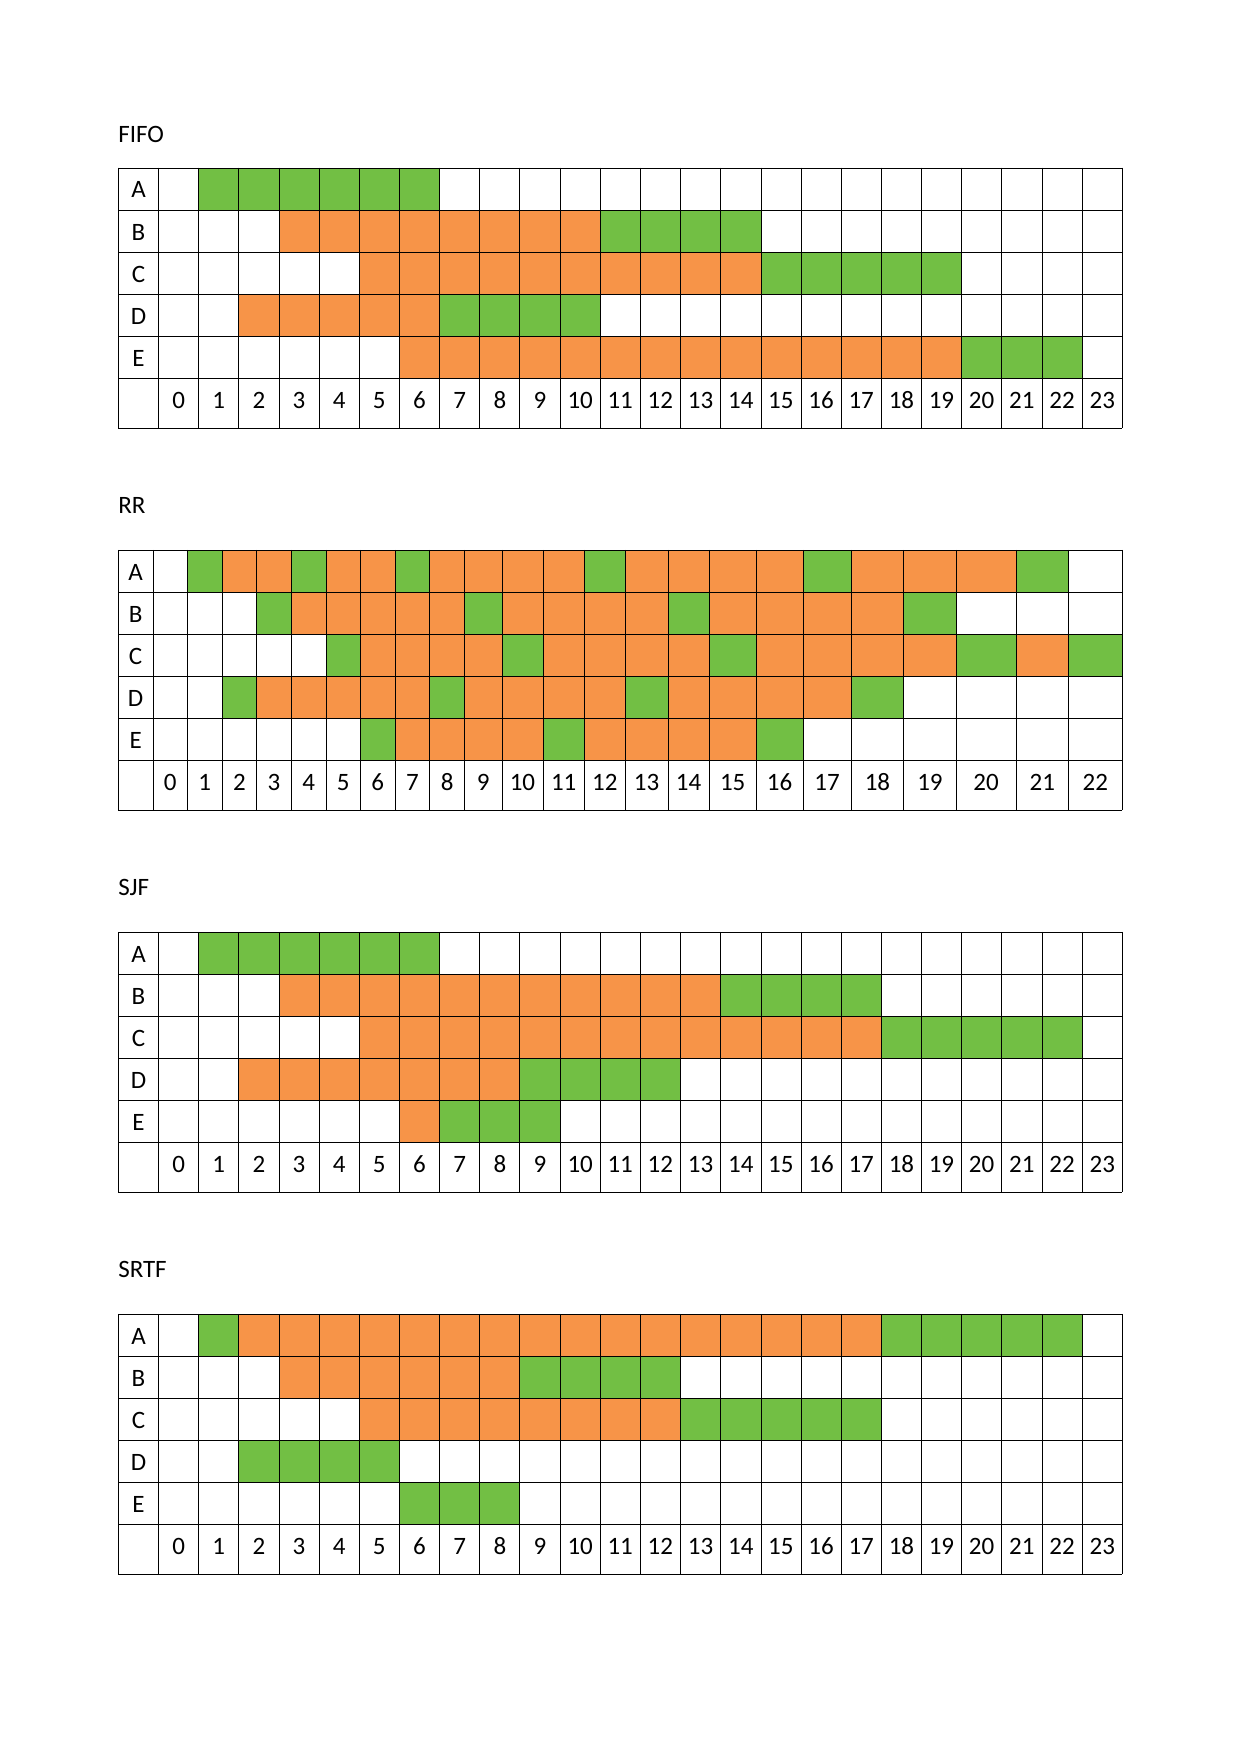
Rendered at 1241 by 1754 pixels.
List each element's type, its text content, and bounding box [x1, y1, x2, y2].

table_cell 10 [561, 1143, 600, 1192]
table_header [641, 933, 680, 974]
table_cell 16 [802, 1143, 841, 1192]
table_cell [320, 1441, 359, 1482]
table_cell 14 [669, 761, 709, 810]
table_header [480, 1315, 519, 1356]
table_header [320, 933, 359, 974]
table_cell [957, 677, 1016, 718]
table_cell B [119, 211, 158, 252]
table_cell 6 [400, 1525, 439, 1574]
table_cell [1083, 1357, 1122, 1398]
table_cell [957, 719, 1016, 760]
table_cell [681, 1059, 720, 1100]
table_header [1083, 1315, 1122, 1356]
table_cell [159, 1441, 198, 1482]
table_cell [802, 1017, 841, 1058]
table_cell [1043, 1017, 1082, 1058]
table_cell [480, 295, 519, 336]
table_cell [721, 337, 761, 378]
table_cell [641, 1357, 680, 1398]
table_header [802, 933, 841, 974]
table_header [1043, 169, 1082, 210]
table_cell [601, 253, 640, 294]
table_cell [396, 719, 429, 760]
table_cell [681, 1101, 720, 1142]
table_cell [641, 1101, 680, 1142]
table_cell [280, 253, 319, 294]
table_cell [561, 975, 600, 1016]
table_cell [882, 1441, 921, 1482]
table_cell [520, 1101, 560, 1142]
table_header [520, 933, 560, 974]
table_cell 7 [440, 1525, 479, 1574]
table_cell 4 [320, 1525, 359, 1574]
table_cell [440, 1399, 479, 1440]
table_cell [804, 719, 851, 760]
table_cell [361, 719, 395, 760]
table_cell [585, 677, 625, 718]
table_cell [802, 975, 841, 1016]
table_cell [561, 1357, 600, 1398]
table_cell [842, 1101, 881, 1142]
table_header [1069, 551, 1122, 592]
table_cell [159, 211, 198, 252]
table_cell 16 [802, 1525, 841, 1574]
table_cell [199, 1357, 238, 1398]
table_cell [544, 677, 584, 718]
table_header [199, 169, 238, 210]
table_cell 8 [430, 761, 464, 810]
table_cell [544, 593, 584, 634]
table_cell 7 [440, 379, 479, 428]
table_cell 8 [480, 1143, 519, 1192]
table_cell [360, 253, 399, 294]
table_cell [400, 1101, 439, 1142]
table_header [440, 1315, 479, 1356]
table_cell 17 [804, 761, 851, 810]
table_cell [400, 253, 439, 294]
table_cell [199, 1059, 238, 1100]
table_cell [280, 975, 319, 1016]
table_cell [1069, 677, 1122, 718]
table_cell 12 [641, 379, 680, 428]
table_cell [223, 635, 256, 676]
table_cell B [119, 593, 153, 634]
table_cell [1069, 593, 1122, 634]
table_cell [520, 1441, 560, 1482]
table_cell [962, 337, 1001, 378]
table_cell [721, 1441, 761, 1482]
table_header [842, 1315, 881, 1356]
table_cell [641, 975, 680, 1016]
table_cell 17 [842, 1525, 881, 1574]
table_cell [922, 211, 961, 252]
table_cell 18 [852, 761, 903, 810]
table_cell [1069, 635, 1122, 676]
table_cell [1083, 1101, 1122, 1142]
table_cell [360, 337, 399, 378]
table_cell 19 [922, 1525, 961, 1574]
table_header [430, 551, 464, 592]
table_cell [710, 635, 756, 676]
table_cell [320, 975, 359, 1016]
table_cell 22 [1069, 761, 1122, 810]
table_cell 13 [626, 761, 668, 810]
table_cell 18 [882, 1525, 921, 1574]
table_cell [802, 1059, 841, 1100]
table_cell [601, 1101, 640, 1142]
table_cell [199, 1101, 238, 1142]
table_cell [681, 295, 720, 336]
table_cell [962, 1059, 1001, 1100]
table_cell [440, 337, 479, 378]
table_header [520, 1315, 560, 1356]
table_cell [721, 295, 761, 336]
table_header [503, 551, 543, 592]
table_cell [922, 295, 961, 336]
table_cell [802, 1399, 841, 1440]
table_cell [223, 719, 256, 760]
table_cell [503, 677, 543, 718]
table_cell [440, 1101, 479, 1142]
table_cell [681, 1483, 720, 1524]
table_cell [360, 1399, 399, 1440]
table_header [802, 1315, 841, 1356]
table_cell 15 [762, 1525, 801, 1574]
table_cell [762, 1059, 801, 1100]
table_cell [561, 1483, 600, 1524]
table_header [762, 1315, 801, 1356]
table_cell [1002, 1101, 1042, 1142]
table_header [1083, 933, 1122, 974]
table_cell [681, 1399, 720, 1440]
table_cell E [119, 1483, 158, 1524]
table_cell [641, 1017, 680, 1058]
table_cell [257, 593, 291, 634]
table_cell [465, 635, 502, 676]
table_cell [802, 211, 841, 252]
table_cell [922, 1017, 961, 1058]
table_cell [681, 253, 720, 294]
table_cell [626, 719, 668, 760]
table_cell [882, 975, 921, 1016]
table_cell 13 [681, 379, 720, 428]
table_cell [239, 1357, 279, 1398]
table_header [721, 1315, 761, 1356]
table_header [1083, 169, 1122, 210]
table_cell [360, 1441, 399, 1482]
table_header A [119, 551, 153, 592]
table_cell [1002, 1483, 1042, 1524]
table_cell E [119, 337, 158, 378]
table_cell B [119, 975, 158, 1016]
table_header [882, 169, 921, 210]
table_cell 9 [520, 1143, 560, 1192]
table_cell [962, 1017, 1001, 1058]
table_cell [922, 975, 961, 1016]
table_cell [1083, 253, 1122, 294]
table_cell [320, 1059, 359, 1100]
table_cell [641, 295, 680, 336]
table_cell [757, 719, 803, 760]
table_cell [1002, 1357, 1042, 1398]
table_cell [962, 295, 1001, 336]
table_cell [480, 253, 519, 294]
table_cell [710, 719, 756, 760]
table_cell [1043, 1357, 1082, 1398]
table_cell [561, 337, 600, 378]
table_cell [159, 1017, 198, 1058]
table_cell [669, 635, 709, 676]
table_cell 0 [159, 1525, 198, 1574]
table_cell 0 [159, 1143, 198, 1192]
table_cell [188, 635, 222, 676]
table_cell 11 [544, 761, 584, 810]
table_cell 11 [601, 379, 640, 428]
table_header [561, 933, 600, 974]
table_cell 5 [360, 1143, 399, 1192]
table_cell [320, 211, 359, 252]
table_cell C [119, 1399, 158, 1440]
table_header [852, 551, 903, 592]
table_cell [320, 1399, 359, 1440]
table_cell 11 [601, 1525, 640, 1574]
table_cell [360, 1101, 399, 1142]
table_cell [1043, 1059, 1082, 1100]
table_cell [327, 719, 360, 760]
table_cell [320, 1101, 359, 1142]
table_cell 16 [802, 379, 841, 428]
table_cell [842, 295, 881, 336]
table_cell [520, 337, 560, 378]
table_cell 1 [199, 1143, 238, 1192]
table_cell [842, 253, 881, 294]
table_cell 7 [440, 1143, 479, 1192]
table_cell [842, 975, 881, 1016]
table_cell [520, 1017, 560, 1058]
table_cell [257, 719, 291, 760]
table_header [360, 169, 399, 210]
table_cell [641, 253, 680, 294]
table_cell [280, 1441, 319, 1482]
table_cell 18 [882, 1143, 921, 1192]
table_cell [280, 1399, 319, 1440]
table_cell [681, 211, 720, 252]
table_header [361, 551, 395, 592]
table_cell [561, 1059, 600, 1100]
table_cell [601, 1059, 640, 1100]
table_cell [1083, 211, 1122, 252]
table_cell [280, 295, 319, 336]
table_header [199, 1315, 238, 1356]
table_cell E [119, 719, 153, 760]
table_cell [239, 1441, 279, 1482]
table_cell 19 [922, 379, 961, 428]
table_cell [1043, 1441, 1082, 1482]
table_cell 1 [188, 761, 222, 810]
table_header [239, 933, 279, 974]
table_cell [762, 253, 801, 294]
text RR [118, 489, 1122, 519]
table_cell [440, 1017, 479, 1058]
table_header [1002, 933, 1042, 974]
table_header [842, 933, 881, 974]
table_cell [400, 337, 439, 378]
table_cell [1083, 1483, 1122, 1524]
table_cell [962, 1101, 1001, 1142]
table_cell [641, 337, 680, 378]
table_cell [239, 1483, 279, 1524]
table_cell 0 [154, 761, 187, 810]
table_header [400, 933, 439, 974]
table_header [922, 169, 961, 210]
table_cell [480, 1399, 519, 1440]
table_cell [852, 635, 903, 676]
table_header [561, 1315, 600, 1356]
table_cell 8 [480, 379, 519, 428]
table_cell 2 [239, 1143, 279, 1192]
table_cell [396, 635, 429, 676]
table_cell [239, 253, 279, 294]
table_cell [601, 337, 640, 378]
table_cell [852, 593, 903, 634]
table_cell [922, 1357, 961, 1398]
table_cell [842, 337, 881, 378]
table_cell [520, 1399, 560, 1440]
table_cell 6 [400, 1143, 439, 1192]
table_header [681, 933, 720, 974]
table_cell [669, 719, 709, 760]
table_cell [1043, 211, 1082, 252]
table_cell [159, 1101, 198, 1142]
table_cell 3 [280, 1143, 319, 1192]
table_header [804, 551, 851, 592]
table_cell [1043, 1101, 1082, 1142]
table_cell [400, 1357, 439, 1398]
table_header [280, 169, 319, 210]
table_cell [721, 975, 761, 1016]
table_cell D [119, 1059, 158, 1100]
table_cell [1002, 1017, 1042, 1058]
table_header [904, 551, 956, 592]
table_cell [440, 975, 479, 1016]
table_cell [119, 1143, 158, 1192]
table_cell [360, 1059, 399, 1100]
table_cell [199, 337, 238, 378]
table_cell [721, 1357, 761, 1398]
table_cell [762, 1441, 801, 1482]
table_header [721, 933, 761, 974]
table_cell [561, 1101, 600, 1142]
table_cell [430, 593, 464, 634]
table_cell [842, 1441, 881, 1482]
table_cell [601, 295, 640, 336]
table_cell 4 [320, 1143, 359, 1192]
table_cell [1017, 677, 1068, 718]
table_cell 9 [520, 1525, 560, 1574]
table_cell [465, 677, 502, 718]
table_cell [360, 1483, 399, 1524]
table_cell [1002, 337, 1042, 378]
table_cell 2 [239, 379, 279, 428]
table_cell [601, 1017, 640, 1058]
table_cell [842, 1017, 881, 1058]
table_cell [465, 593, 502, 634]
table_header [922, 933, 961, 974]
table_header [239, 169, 279, 210]
table_cell [601, 1483, 640, 1524]
table_cell 14 [721, 379, 761, 428]
table_header [440, 933, 479, 974]
table_cell 11 [601, 1143, 640, 1192]
table_cell [962, 1441, 1001, 1482]
table_cell [159, 975, 198, 1016]
table_cell [802, 1101, 841, 1142]
table_cell [223, 677, 256, 718]
table_cell [400, 295, 439, 336]
table_cell [480, 1483, 519, 1524]
table_cell [503, 635, 543, 676]
table_cell [188, 593, 222, 634]
table_header [762, 169, 801, 210]
table_cell [440, 211, 479, 252]
table_header [601, 169, 640, 210]
table_cell 16 [757, 761, 803, 810]
table_header [280, 933, 319, 974]
table_cell [842, 1357, 881, 1398]
table_cell [882, 253, 921, 294]
table_cell [430, 635, 464, 676]
table_cell [922, 1441, 961, 1482]
table_cell [159, 1357, 198, 1398]
table_cell [762, 1483, 801, 1524]
table_cell [360, 211, 399, 252]
table_cell [762, 1357, 801, 1398]
table_cell 3 [280, 1525, 319, 1574]
table_cell [1083, 295, 1122, 336]
table_cell 5 [327, 761, 360, 810]
table_cell [804, 677, 851, 718]
table_header [882, 933, 921, 974]
table_cell E [119, 1101, 158, 1142]
table_cell [159, 295, 198, 336]
table_cell [802, 337, 841, 378]
table_cell [721, 1483, 761, 1524]
table_cell [239, 337, 279, 378]
table_cell 21 [1002, 1143, 1042, 1192]
table_cell [561, 1441, 600, 1482]
table_cell [561, 1399, 600, 1440]
table_cell D [119, 295, 158, 336]
table_cell [520, 1483, 560, 1524]
table_header [223, 551, 256, 592]
table_cell [681, 1357, 720, 1398]
table_header [710, 551, 756, 592]
table_cell 21 [1002, 1525, 1042, 1574]
table_cell 6 [361, 761, 395, 810]
table_cell [320, 253, 359, 294]
table_cell [159, 1483, 198, 1524]
table_cell [904, 635, 956, 676]
table_cell [159, 337, 198, 378]
table_cell [710, 593, 756, 634]
table_cell [503, 719, 543, 760]
table_cell [962, 975, 1001, 1016]
table_cell [199, 1017, 238, 1058]
table_cell [480, 1059, 519, 1100]
table_cell [1083, 1441, 1122, 1482]
table_cell [1083, 975, 1122, 1016]
table_cell [842, 1399, 881, 1440]
table_cell [721, 253, 761, 294]
table_cell 21 [1017, 761, 1068, 810]
table_cell [721, 1017, 761, 1058]
table_cell [922, 1059, 961, 1100]
table_cell [721, 1059, 761, 1100]
table_cell [1017, 719, 1068, 760]
table_cell [1043, 295, 1082, 336]
table_cell [721, 211, 761, 252]
table_cell [882, 1483, 921, 1524]
table_cell [239, 211, 279, 252]
table_cell [199, 975, 238, 1016]
table_cell 9 [520, 379, 560, 428]
table_cell 3 [257, 761, 291, 810]
table_cell [962, 211, 1001, 252]
table_cell 23 [1083, 1143, 1122, 1192]
table_cell 6 [400, 379, 439, 428]
table_header [188, 551, 222, 592]
table_cell 1 [199, 1525, 238, 1574]
table_cell [561, 253, 600, 294]
table_cell [430, 677, 464, 718]
table_cell [1043, 1399, 1082, 1440]
table_cell [804, 635, 851, 676]
table_cell [1017, 593, 1068, 634]
table_header [681, 169, 720, 210]
table_cell [480, 1441, 519, 1482]
table_cell [257, 677, 291, 718]
table_cell [480, 975, 519, 1016]
table_cell [922, 1101, 961, 1142]
table_cell [1002, 975, 1042, 1016]
table_cell [922, 1483, 961, 1524]
table_cell [842, 1059, 881, 1100]
table_cell [957, 593, 1016, 634]
table_cell 15 [762, 1143, 801, 1192]
table_cell [1083, 337, 1122, 378]
table_header [721, 169, 761, 210]
table_cell [480, 1357, 519, 1398]
table_header [320, 1315, 359, 1356]
table_cell [762, 1101, 801, 1142]
table_header [1043, 1315, 1082, 1356]
table_cell 5 [360, 1525, 399, 1574]
table_cell 2 [223, 761, 256, 810]
table_header [292, 551, 326, 592]
table_cell [440, 295, 479, 336]
table_header [480, 933, 519, 974]
table_cell [119, 379, 158, 428]
table_cell [1002, 1399, 1042, 1440]
table_cell [199, 253, 238, 294]
table_cell [440, 1483, 479, 1524]
table_cell [280, 1017, 319, 1058]
table_cell [669, 677, 709, 718]
table_cell [626, 593, 668, 634]
table_cell [601, 1441, 640, 1482]
table_cell 23 [1083, 1525, 1122, 1574]
table_cell [710, 677, 756, 718]
table_cell [361, 593, 395, 634]
table_cell 18 [882, 379, 921, 428]
table_cell [440, 1441, 479, 1482]
table_cell [762, 975, 801, 1016]
table_header [327, 551, 360, 592]
table_cell [681, 337, 720, 378]
table_cell [922, 337, 961, 378]
table_header [601, 933, 640, 974]
table_cell [520, 1059, 560, 1100]
table_cell [480, 337, 519, 378]
table_cell [882, 295, 921, 336]
table_cell [154, 593, 187, 634]
table_cell 7 [396, 761, 429, 810]
table_cell [440, 1357, 479, 1398]
table_header [465, 551, 502, 592]
table_cell [1002, 211, 1042, 252]
table_cell [1002, 1441, 1042, 1482]
table_cell [882, 1059, 921, 1100]
table_cell 22 [1043, 1143, 1082, 1192]
table_cell [641, 1483, 680, 1524]
table_header [757, 551, 803, 592]
table_header [199, 933, 238, 974]
table_cell [188, 677, 222, 718]
table_cell [430, 719, 464, 760]
table_cell [802, 1357, 841, 1398]
table_header [400, 169, 439, 210]
table_cell [962, 1357, 1001, 1398]
table_header [159, 169, 198, 210]
table_header [842, 169, 881, 210]
table_cell [721, 1399, 761, 1440]
table_cell [400, 1483, 439, 1524]
table_cell [1002, 295, 1042, 336]
table_cell [292, 677, 326, 718]
table_cell [239, 1101, 279, 1142]
table_cell [280, 1483, 319, 1524]
table_cell [922, 1399, 961, 1440]
table_cell [1043, 253, 1082, 294]
table_header [922, 1315, 961, 1356]
table_cell [904, 719, 956, 760]
table_header [440, 169, 479, 210]
table_cell 13 [681, 1525, 720, 1574]
table_cell [400, 1017, 439, 1058]
table_cell [882, 337, 921, 378]
table_cell [400, 1441, 439, 1482]
table_cell [360, 1357, 399, 1398]
table_cell B [119, 1357, 158, 1398]
table_cell D [119, 1441, 158, 1482]
table_header [962, 1315, 1001, 1356]
table_cell [400, 1059, 439, 1100]
table_cell [1043, 975, 1082, 1016]
table_cell [1083, 1399, 1122, 1440]
table_cell [320, 1357, 359, 1398]
table_cell [852, 677, 903, 718]
table_cell [327, 677, 360, 718]
table_cell [360, 975, 399, 1016]
table_header [601, 1315, 640, 1356]
table_cell [681, 1017, 720, 1058]
table_cell [842, 211, 881, 252]
table_cell [802, 1483, 841, 1524]
table_cell [721, 1101, 761, 1142]
table_cell [1002, 253, 1042, 294]
table_header [1043, 933, 1082, 974]
table_header [320, 169, 359, 210]
table_header [681, 1315, 720, 1356]
table_cell 4 [292, 761, 326, 810]
table_cell [1002, 1059, 1042, 1100]
table_header [360, 1315, 399, 1356]
table_cell [320, 1483, 359, 1524]
table_cell [239, 1017, 279, 1058]
table_cell 13 [681, 1143, 720, 1192]
table_cell [361, 677, 395, 718]
table_cell [223, 593, 256, 634]
table_cell [480, 1101, 519, 1142]
table_cell 4 [320, 379, 359, 428]
table_header [396, 551, 429, 592]
table_cell [626, 677, 668, 718]
table_cell [280, 1101, 319, 1142]
table_cell [396, 593, 429, 634]
table_cell [802, 1441, 841, 1482]
table_cell [292, 719, 326, 760]
table_cell [292, 635, 326, 676]
table_cell [199, 211, 238, 252]
table_cell [361, 635, 395, 676]
table_cell [601, 1357, 640, 1398]
table_cell [440, 1059, 479, 1100]
table_header [882, 1315, 921, 1356]
table_cell [199, 295, 238, 336]
table_cell [292, 593, 326, 634]
table_cell [440, 253, 479, 294]
table_cell [762, 337, 801, 378]
table_cell [681, 975, 720, 1016]
table_cell [199, 1483, 238, 1524]
table_cell [327, 635, 360, 676]
text FIFO [118, 118, 1122, 149]
table_cell 17 [842, 1143, 881, 1192]
table_cell [400, 975, 439, 1016]
table_cell [561, 211, 600, 252]
table_cell [199, 1441, 238, 1482]
table_cell 0 [159, 379, 198, 428]
table_cell [544, 719, 584, 760]
table_header [480, 169, 519, 210]
table_cell [520, 1357, 560, 1398]
table_cell [1043, 337, 1082, 378]
table_cell [641, 1441, 680, 1482]
table_cell [882, 1399, 921, 1440]
table_cell [503, 593, 543, 634]
table_cell [239, 1059, 279, 1100]
table_cell 5 [360, 379, 399, 428]
table_cell [641, 1059, 680, 1100]
table_cell [154, 635, 187, 676]
table_cell [762, 295, 801, 336]
table_cell [400, 1399, 439, 1440]
table_cell [520, 975, 560, 1016]
table_cell [257, 635, 291, 676]
table_cell [159, 1399, 198, 1440]
table_cell [159, 253, 198, 294]
table_header [154, 551, 187, 592]
table_header [561, 169, 600, 210]
table_header [159, 1315, 198, 1356]
table_cell [239, 1399, 279, 1440]
table_cell [561, 1017, 600, 1058]
table_cell [280, 337, 319, 378]
table_header [1002, 169, 1042, 210]
table_cell 20 [962, 1525, 1001, 1574]
table_header [544, 551, 584, 592]
table_cell [962, 1399, 1001, 1440]
table_cell [480, 211, 519, 252]
table_cell 21 [1002, 379, 1042, 428]
table_cell [520, 253, 560, 294]
table_cell 9 [465, 761, 502, 810]
table_cell 12 [641, 1143, 680, 1192]
table_cell [520, 211, 560, 252]
table_cell [802, 253, 841, 294]
table_cell [159, 1059, 198, 1100]
table_cell [280, 1357, 319, 1398]
table_header [585, 551, 625, 592]
table_cell C [119, 1017, 158, 1058]
table_cell [119, 761, 153, 810]
text SJF [118, 871, 1122, 901]
table_cell [641, 211, 680, 252]
table_cell C [119, 635, 153, 676]
table_cell 10 [503, 761, 543, 810]
table_cell [882, 1357, 921, 1398]
table_cell [601, 211, 640, 252]
table_cell [480, 1017, 519, 1058]
table_cell 20 [962, 379, 1001, 428]
table_cell [1083, 1017, 1122, 1058]
table_cell [962, 1483, 1001, 1524]
table_header [400, 1315, 439, 1356]
table_header [239, 1315, 279, 1356]
table_cell [199, 1399, 238, 1440]
table_cell [882, 211, 921, 252]
table_cell [585, 635, 625, 676]
table_cell [842, 1483, 881, 1524]
table_cell D [119, 677, 153, 718]
table_cell [762, 1399, 801, 1440]
table_cell 19 [904, 761, 956, 810]
table_cell [320, 337, 359, 378]
table_header [520, 169, 560, 210]
table_cell [626, 635, 668, 676]
table_cell 23 [1083, 379, 1122, 428]
table_cell [1069, 719, 1122, 760]
table_cell [757, 593, 803, 634]
table_cell [601, 1399, 640, 1440]
table_header [159, 933, 198, 974]
table_cell 19 [922, 1143, 961, 1192]
table_cell [804, 593, 851, 634]
table_header [280, 1315, 319, 1356]
table_cell [882, 1017, 921, 1058]
table_cell 17 [842, 379, 881, 428]
table_cell [239, 975, 279, 1016]
table_header A [119, 933, 158, 974]
table_cell [1043, 1483, 1082, 1524]
table_cell [327, 593, 360, 634]
table_cell [922, 253, 961, 294]
table_cell [757, 677, 803, 718]
table_cell [852, 719, 903, 760]
table_cell 10 [561, 379, 600, 428]
table_header [641, 1315, 680, 1356]
table_cell [360, 1017, 399, 1058]
table_cell [400, 211, 439, 252]
table_header A [119, 1315, 158, 1356]
table_cell 3 [280, 379, 319, 428]
table_header [669, 551, 709, 592]
table_cell [601, 975, 640, 1016]
text SRTF [118, 1253, 1122, 1283]
table_cell [280, 211, 319, 252]
table_cell [465, 719, 502, 760]
table_cell [1017, 635, 1068, 676]
table_header [360, 933, 399, 974]
table_cell [320, 1017, 359, 1058]
table_cell [757, 635, 803, 676]
table_cell 14 [721, 1525, 761, 1574]
table_cell [585, 593, 625, 634]
table_cell [762, 211, 801, 252]
table_cell [1083, 1059, 1122, 1100]
table_cell 10 [561, 1525, 600, 1574]
table_cell [641, 1399, 680, 1440]
table_header [957, 551, 1016, 592]
table_header [802, 169, 841, 210]
table_header [257, 551, 291, 592]
table_cell [904, 677, 956, 718]
table_cell [802, 295, 841, 336]
table_cell 12 [585, 761, 625, 810]
table_cell [280, 1059, 319, 1100]
table_cell 20 [962, 1143, 1001, 1192]
table_header [962, 933, 1001, 974]
table_header [641, 169, 680, 210]
table_cell 2 [239, 1525, 279, 1574]
table_cell [561, 295, 600, 336]
table_header [626, 551, 668, 592]
table_header [962, 169, 1001, 210]
table_cell 12 [641, 1525, 680, 1574]
table_cell [904, 593, 956, 634]
table_cell [154, 677, 187, 718]
table_cell 15 [710, 761, 756, 810]
table_cell 14 [721, 1143, 761, 1192]
table_cell [320, 295, 359, 336]
table_header [1002, 1315, 1042, 1356]
table_header A [119, 169, 158, 210]
table_header [1017, 551, 1068, 592]
table_cell [585, 719, 625, 760]
table_cell 15 [762, 379, 801, 428]
table_cell C [119, 253, 158, 294]
table_cell [669, 593, 709, 634]
table_cell 22 [1043, 1525, 1082, 1574]
table_cell 22 [1043, 379, 1082, 428]
table_cell [119, 1525, 158, 1574]
table_cell [882, 1101, 921, 1142]
table_cell [360, 295, 399, 336]
table_cell 20 [957, 761, 1016, 810]
table_cell [520, 295, 560, 336]
table_cell [188, 719, 222, 760]
table_cell [962, 253, 1001, 294]
table_cell [396, 677, 429, 718]
table_cell [957, 635, 1016, 676]
table_cell [544, 635, 584, 676]
table_cell [154, 719, 187, 760]
table_header [762, 933, 801, 974]
table_cell 8 [480, 1525, 519, 1574]
table_cell 1 [199, 379, 238, 428]
table_cell [239, 295, 279, 336]
table_cell [681, 1441, 720, 1482]
table_cell [762, 1017, 801, 1058]
